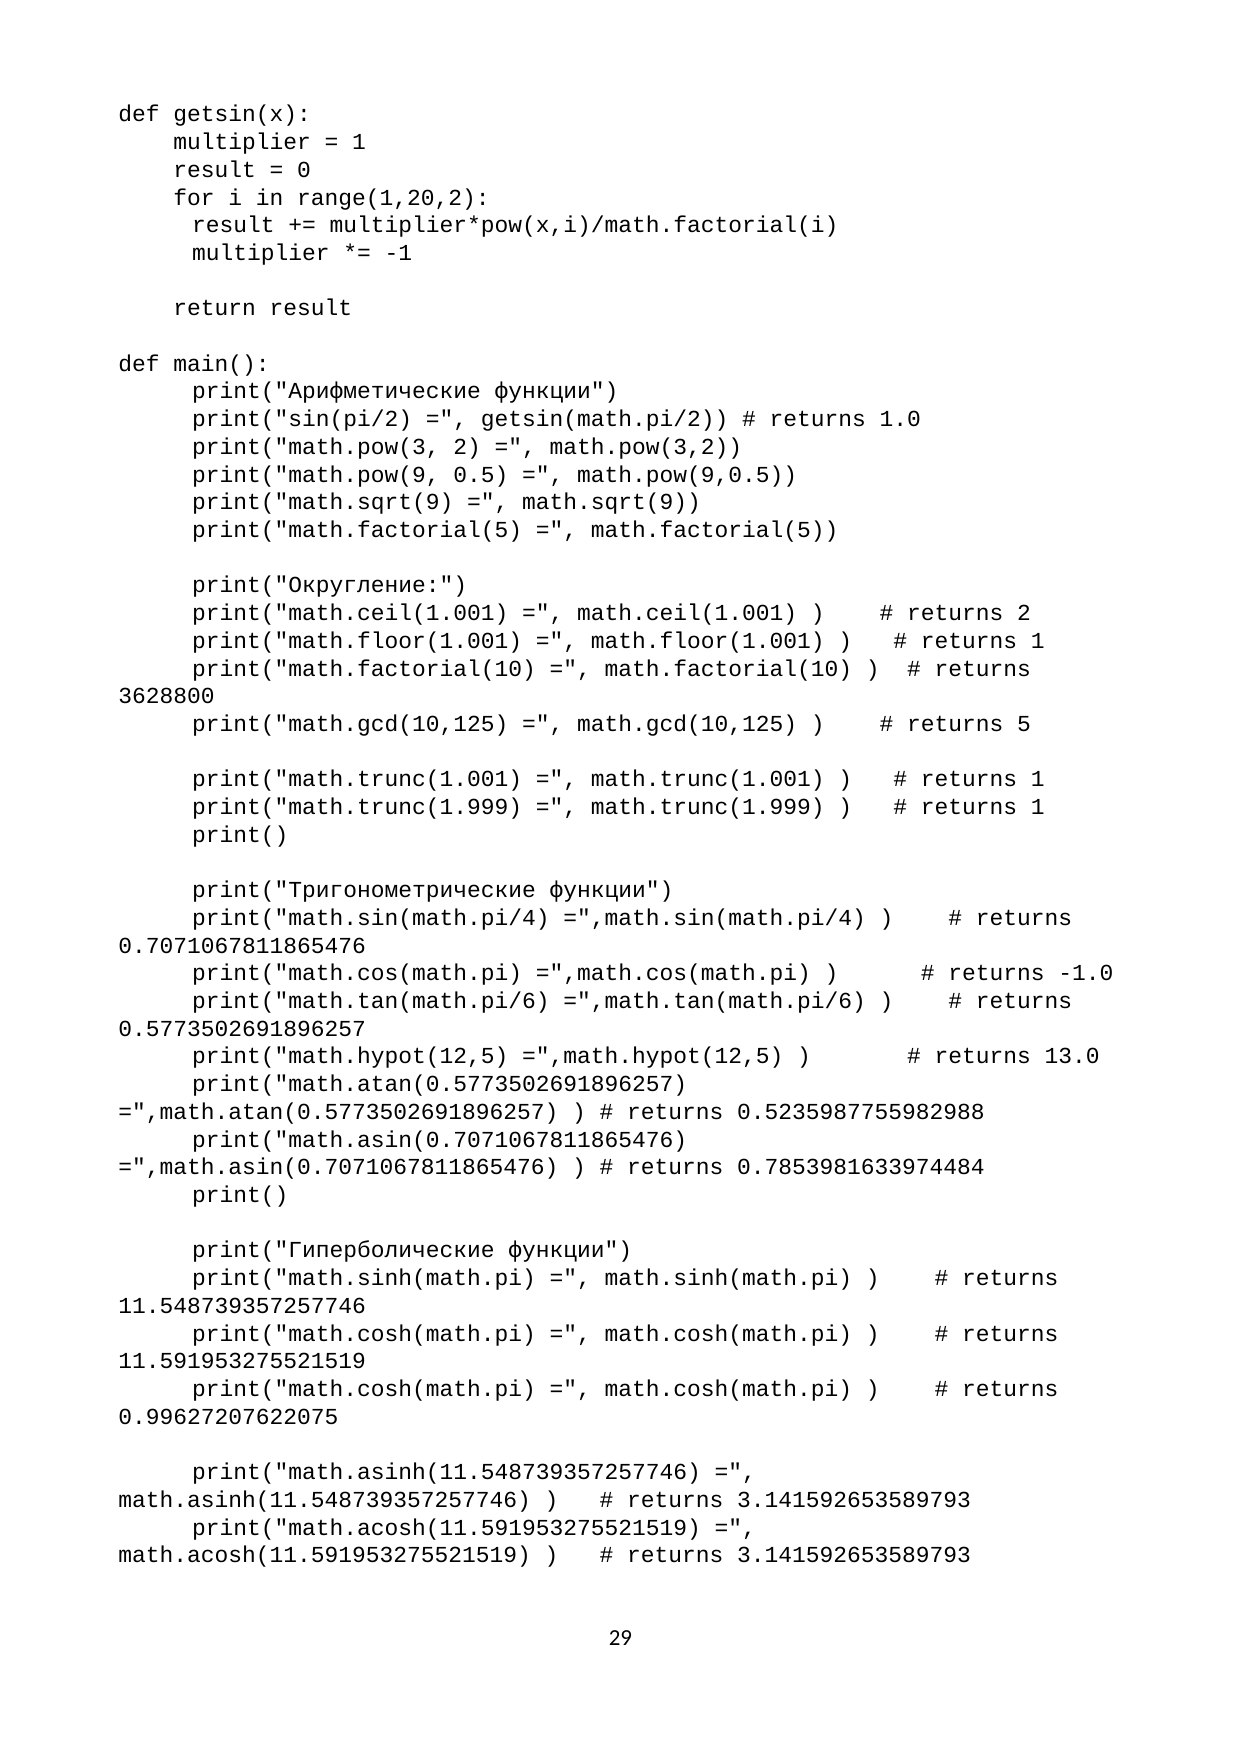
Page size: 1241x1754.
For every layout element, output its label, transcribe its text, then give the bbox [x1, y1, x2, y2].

text return result [118, 297, 1122, 323]
text print("math.sinh(math.pi) =", math.sinh(math.pi) ) # returns 11.548739357257746 [118, 1266, 1122, 1320]
text print("Округление:") [118, 574, 1122, 600]
text def getsin(x): [118, 103, 1122, 129]
text print("math.cos(math.pi) =",math.cos(math.pi) ) # returns -1.0 [118, 962, 1122, 988]
text print("Арифметические функции") [118, 380, 1122, 406]
text print("math.cosh(math.pi) =", math.cosh(math.pi) ) # returns 0.99627207622075 [118, 1377, 1122, 1431]
text multiplier *= -1 [118, 241, 1122, 267]
text def main(): [118, 352, 1122, 378]
text print("math.gcd(10,125) =", math.gcd(10,125) ) # returns 5 [118, 712, 1122, 738]
text print("math.trunc(1.999) =", math.trunc(1.999) ) # returns 1 [118, 795, 1122, 821]
text print("math.atan(0.5773502691896257) =",math.atan(0.5773502691896257) ) # returns 0.5235987755982988 [118, 1072, 1122, 1126]
text print() [118, 823, 1122, 849]
text result = 0 [118, 158, 1122, 184]
text print("Гиперболические функции") [118, 1239, 1122, 1265]
text print("math.ceil(1.001) =", math.ceil(1.001) ) # returns 2 [118, 601, 1122, 627]
text for i in range(1,20,2): [118, 186, 1122, 212]
text multiplier = 1 [118, 130, 1122, 156]
text print("math.factorial(5) =", math.factorial(5)) [118, 518, 1122, 544]
text print("math.cosh(math.pi) =", math.cosh(math.pi) ) # returns 11.591953275521519 [118, 1322, 1122, 1376]
text print("math.asinh(11.548739357257746) =", math.asinh(11.548739357257746) ) # returns 3.141592653589793 [118, 1460, 1122, 1514]
text print("math.pow(3, 2) =", math.pow(3,2)) [118, 435, 1122, 461]
text print("math.pow(9, 0.5) =", math.pow(9,0.5)) [118, 463, 1122, 489]
text print("math.floor(1.001) =", math.floor(1.001) ) # returns 1 [118, 629, 1122, 655]
text print("Тригонометрические функции") [118, 878, 1122, 904]
text print("math.factorial(10) =", math.factorial(10) ) # returns 3628800 [118, 657, 1122, 711]
text print("math.asin(0.7071067811865476) =",math.asin(0.7071067811865476) ) # returns 0.7853981633974484 [118, 1128, 1122, 1182]
text result += multiplier*pow(x,i)/math.factorial(i) [118, 213, 1122, 239]
text print("math.sqrt(9) =", math.sqrt(9)) [118, 491, 1122, 517]
text print("math.sin(math.pi/4) =",math.sin(math.pi/4) ) # returns 0.7071067811865476 [118, 906, 1122, 960]
text print("math.trunc(1.001) =", math.trunc(1.001) ) # returns 1 [118, 768, 1122, 794]
text print("sin(pi/2) =", getsin(math.pi/2)) # returns 1.0 [118, 407, 1122, 433]
text print("math.hypot(12,5) =",math.hypot(12,5) ) # returns 13.0 [118, 1045, 1122, 1071]
text print() [118, 1183, 1122, 1209]
text print("math.tan(math.pi/6) =",math.tan(math.pi/6) ) # returns 0.5773502691896257 [118, 989, 1122, 1043]
text print("math.acosh(11.591953275521519) =", math.acosh(11.591953275521519) ) # returns 3.141592653589793 [118, 1516, 1122, 1569]
